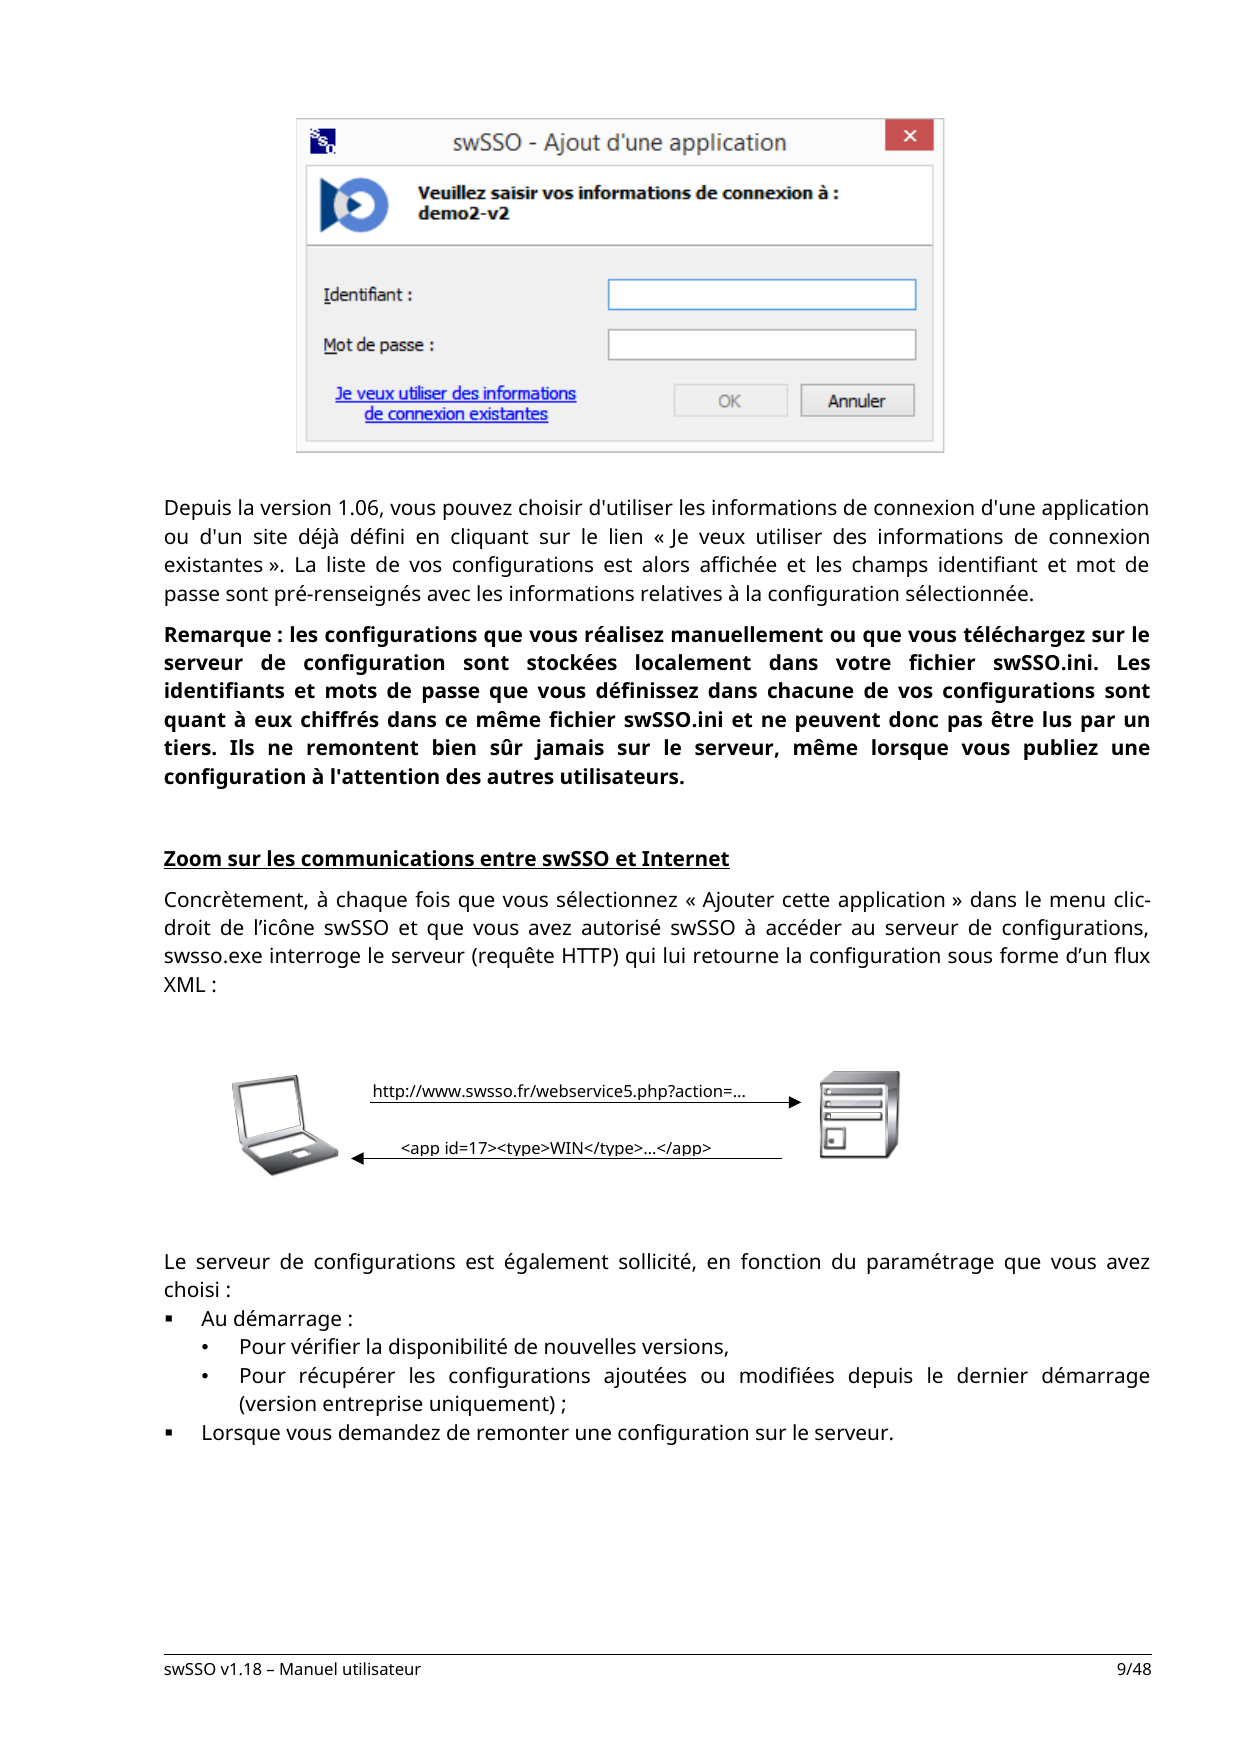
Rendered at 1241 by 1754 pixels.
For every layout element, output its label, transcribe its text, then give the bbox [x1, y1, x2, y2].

list Pour vérifier la disponibilité de nouvelles versions, [201, 1332, 1152, 1361]
list Lorsque vous demandez de remonter une configuration sur le serveur. [164, 1418, 1152, 1446]
text <app id=17><type>WIN</type>…</app> [401, 1136, 766, 1156]
text Concrètement, à chaque fois que vous sélectionnez « Ajouter cette application » dans le menu clic-droit de l’icône swSSO et que vous avez autorisé swSSO à accéder au serveur de configurations, swsso.exe interroge le serveur (requête HTTP) qui lui retourne la configuration sous forme d’un flux XML : [164, 885, 1152, 998]
text Remarque : les configurations que vous réalisez manuellement ou que vous téléchargez sur le serveur de configuration sont stockées localement dans votre fichier swSSO.ini. Les identifiants et mots de passe que vous définissez dans chacune de vos configurations sont quant à eux chiffrés dans ce même fichier swSSO.ini et ne peuvent donc pas être lus par un tiers. Ils ne remontent bien sûr jamais sur le serveur, même lorsque vous publiez une configuration à l'attention des autres utilisateurs. [164, 620, 1152, 790]
picture [204, 1042, 364, 1206]
text http://www.swsso.fr/webservice5.php?action=... [372, 1080, 789, 1099]
text Depuis la version 1.06, vous pouvez choisir d'utiliser les informations de connexion d'une application ou d'un site déjà défini en cliquant sur le lien « Je veux utiliser des informations de connexion existantes ». La liste de vos configurations est alors affichée et les champs identifiant et mot de passe sont pré-renseignés avec les informations relatives à la configuration sélectionnée. [164, 493, 1152, 607]
text Le serveur de configurations est également sollicité, en fonction du paramétrage que vous avez choisi : [164, 1247, 1152, 1304]
picture [296, 118, 945, 453]
text Zoom sur les communications entre swSSO et Internet [164, 844, 1152, 872]
list Au démarrage : [164, 1304, 1152, 1332]
list Pour récupérer les configurations ajoutées ou modifiées depuis le dernier démarrage (version entreprise uniquement) ; [201, 1361, 1152, 1418]
picture [779, 1040, 939, 1189]
